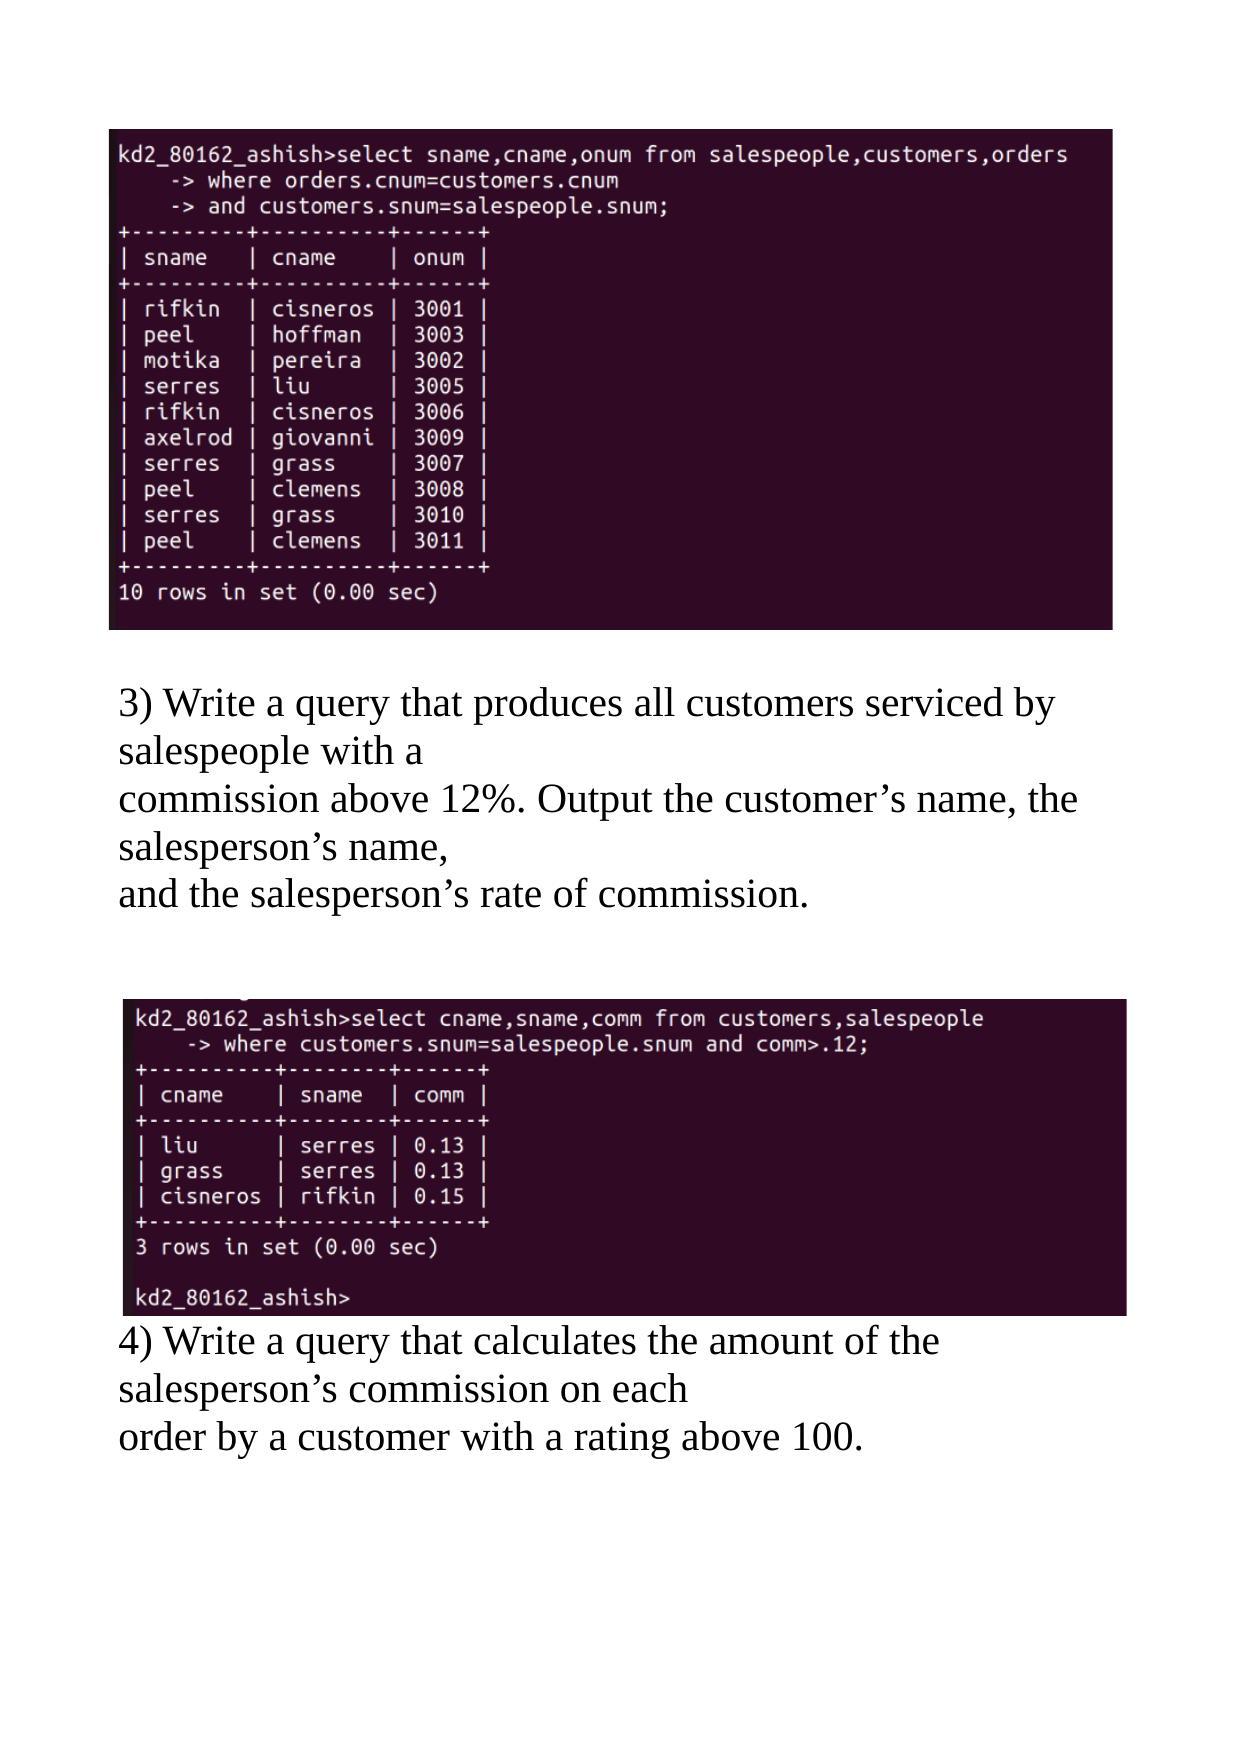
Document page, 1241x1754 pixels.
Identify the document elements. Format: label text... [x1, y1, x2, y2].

text 4) Write a query that calculates the amount of the salesperson’s commission on each order by a customer with a rating above 100. [118, 1216, 1122, 1459]
picture [122, 999, 1127, 1316]
picture [108, 129, 1113, 630]
text 3) Write a query that produces all customers serviced by salespeople with a commission above 12%. Output the customer’s name, the salesperson’s name, and the salesperson’s rate of commission. [118, 677, 1122, 917]
